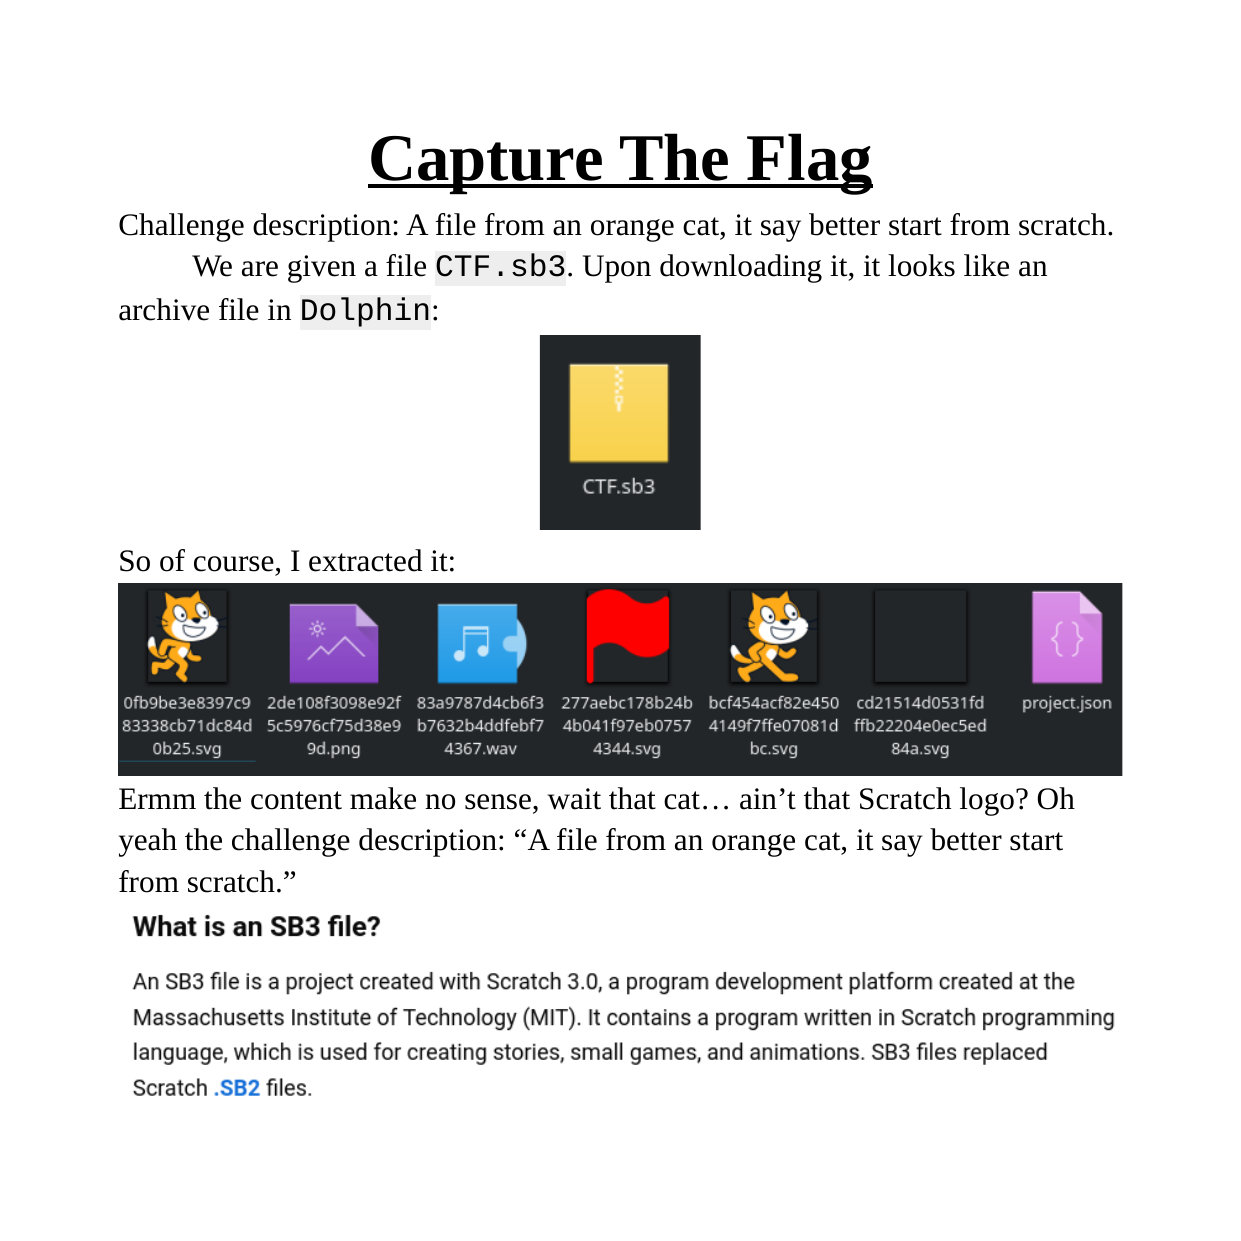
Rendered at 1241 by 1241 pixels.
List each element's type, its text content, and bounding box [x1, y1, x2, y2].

text We are given a file CTF.sb3. Upon downloading it, it looks like an archive file in Dolphin: [118, 247, 1122, 330]
picture [539, 335, 701, 530]
title Capture The Flag [118, 118, 1122, 195]
text Ermm the content make no sense, wait that cat… ain’t that Scratch logo? Oh yeah the challenge description: “A file from an orange cat, it say better start from scratch.” [118, 776, 1122, 899]
text Challenge description: A file from an orange cat, it say better start from scratch. [118, 206, 1122, 242]
text So of course, I extracted it: [118, 542, 1122, 578]
picture [118, 904, 1123, 1107]
picture [118, 583, 1123, 776]
